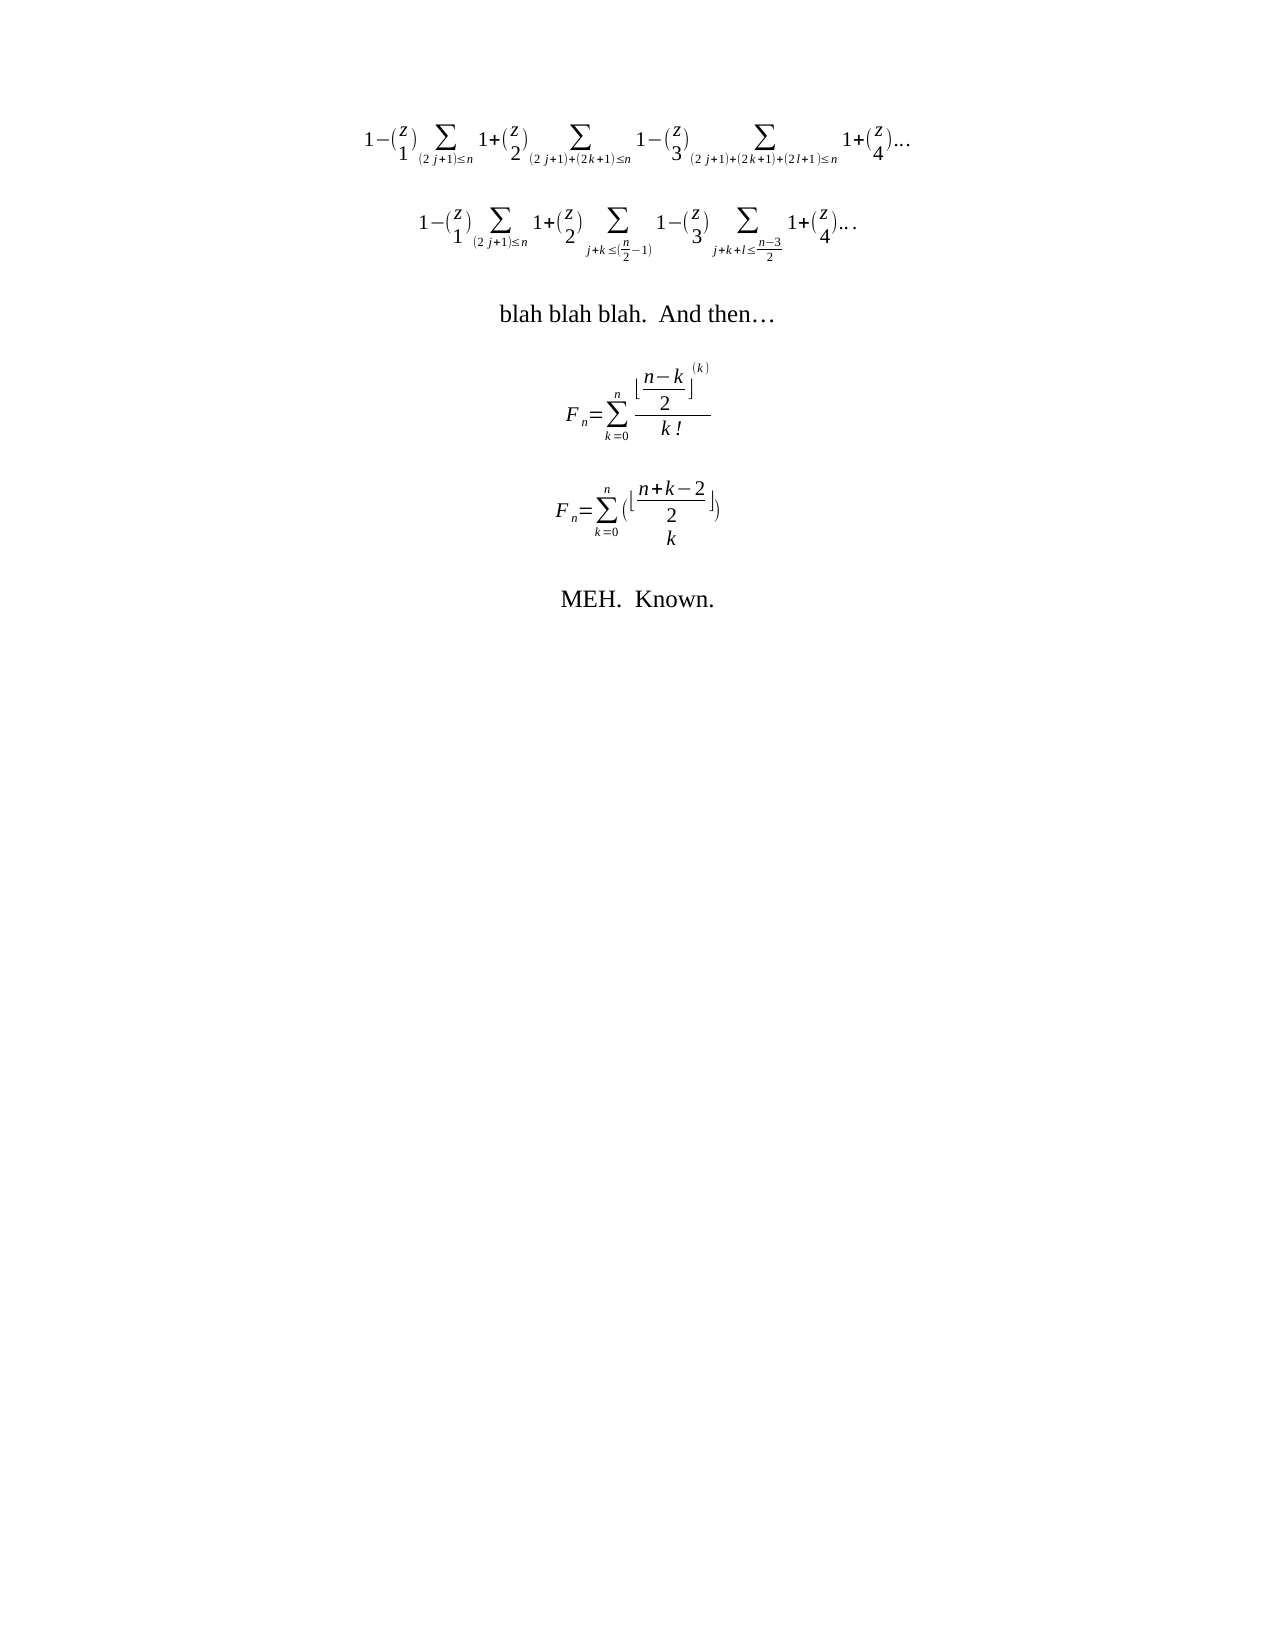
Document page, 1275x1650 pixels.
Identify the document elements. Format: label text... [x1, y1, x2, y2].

text blah blah blah. And then… [118, 299, 1157, 328]
text MEH. Known. [118, 584, 1157, 613]
